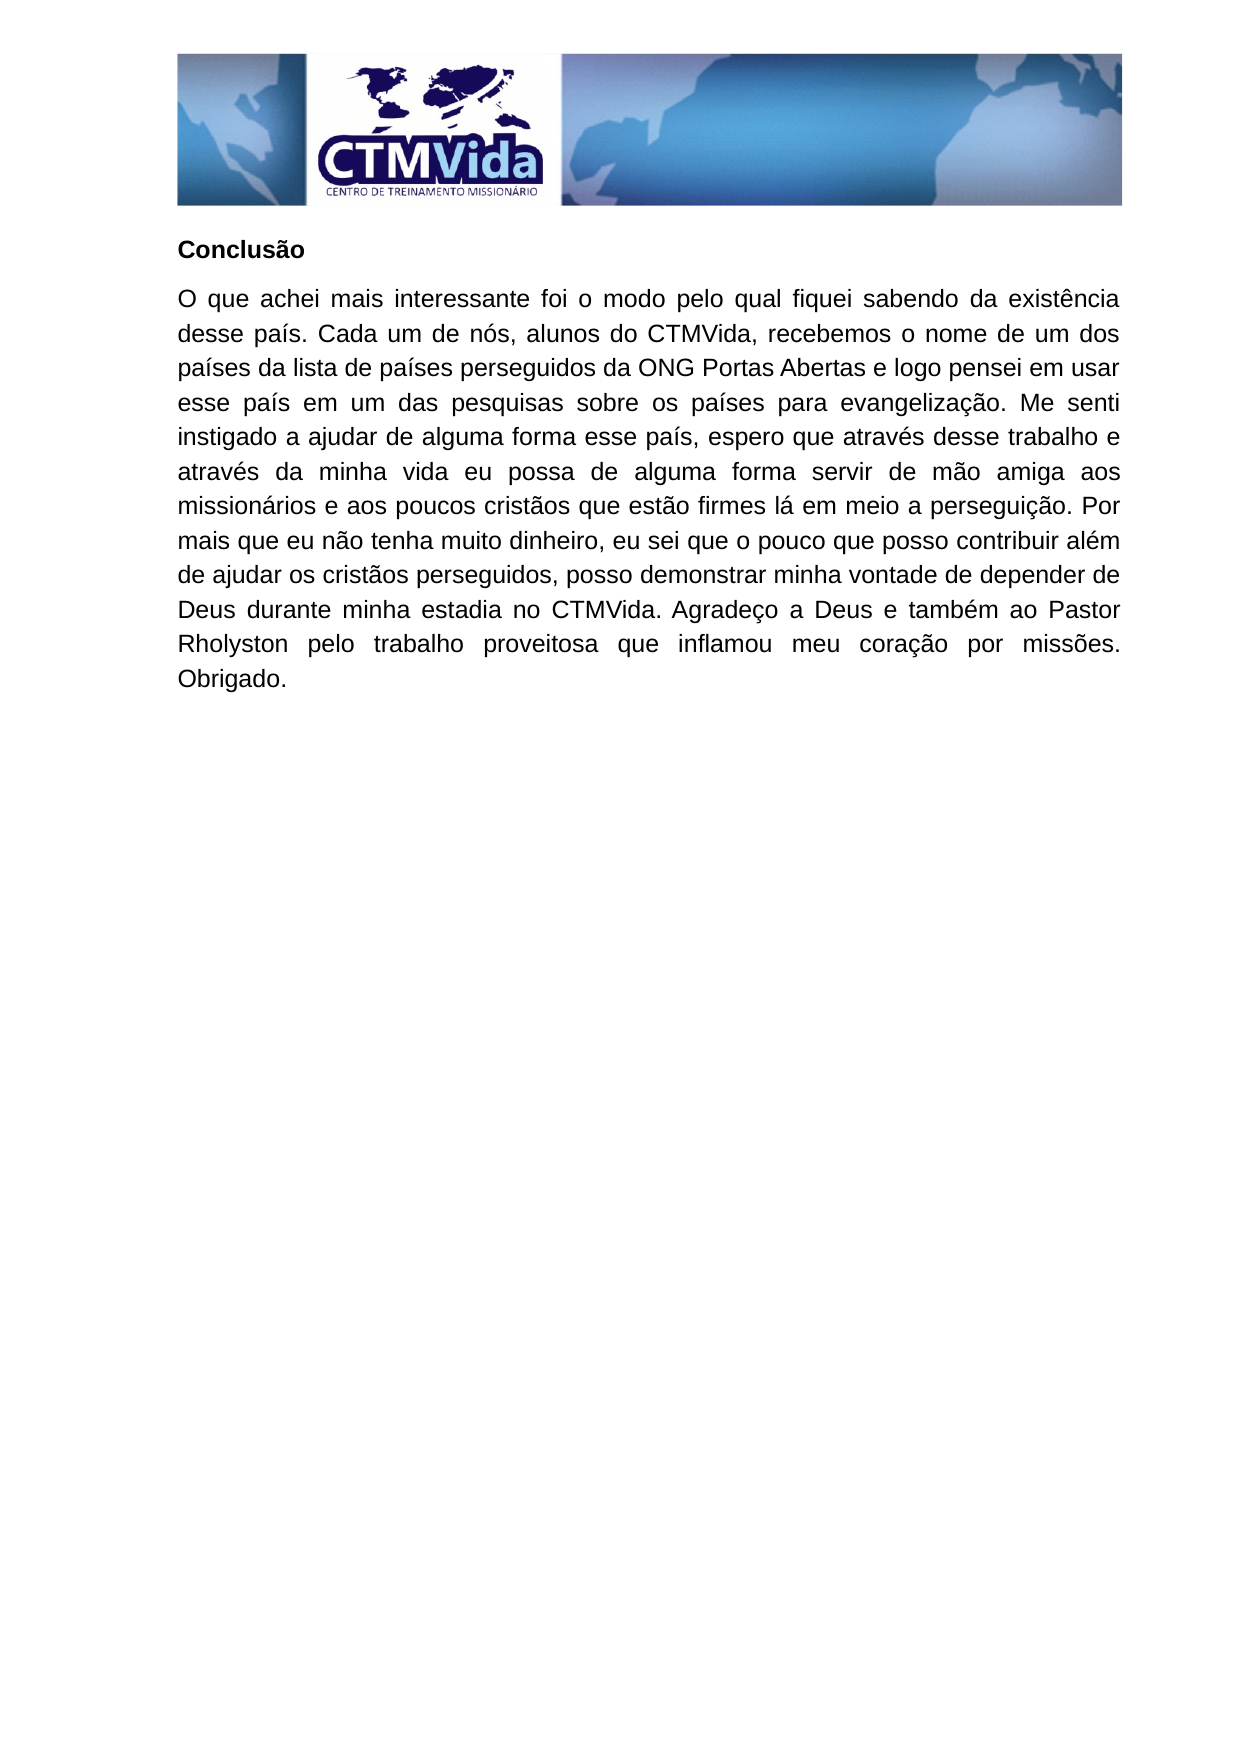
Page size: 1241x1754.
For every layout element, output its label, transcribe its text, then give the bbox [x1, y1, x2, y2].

text Conclusão [177, 235, 1122, 264]
text O que achei mais interessante foi o modo pelo qual fiquei sabendo da existência desse país. Cada um de nós, alunos do CTMVida, recebemos o nome de um dos países da lista de países perseguidos da ONG Portas Abertas e logo pensei em usar esse país em um das pesquisas sobre os países para evangelização. Me senti instigado a ajudar de alguma forma esse país, espero que através desse trabalho e através da minha vida eu possa de alguma forma servir de mão amiga aos missionários e aos poucos cristãos que estão firmes lá em meio a perseguição. Por mais que eu não tenha muito dinheiro, eu sei que o pouco que posso contribuir além de ajudar os cristãos perseguidos, posso demonstrar minha vontade de depender de Deus durante minha estadia no CTMVida. Agradeço a Deus e também ao Pastor Rholyston pelo trabalho proveitosa que inflamou meu coração por missões. Obrigado. [177, 284, 1122, 692]
picture [177, 53, 1123, 206]
